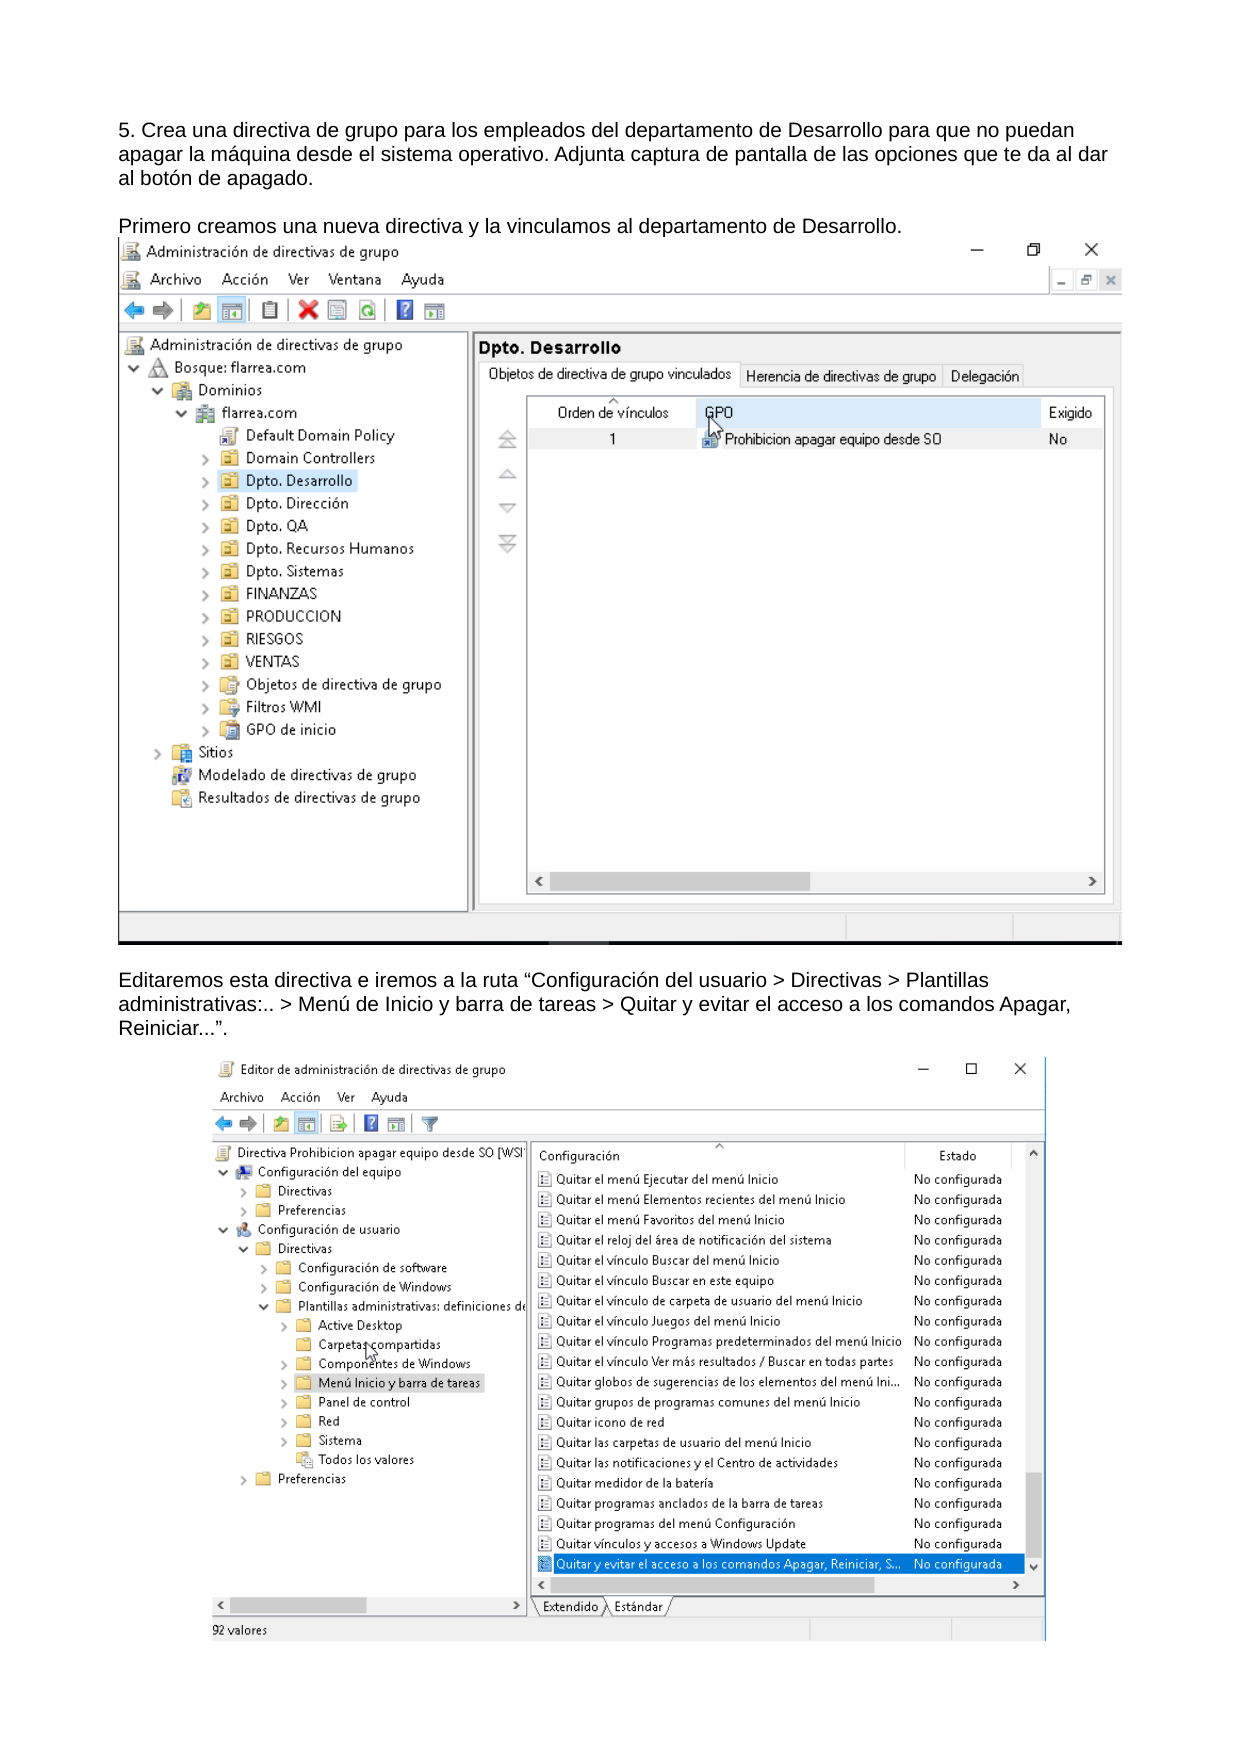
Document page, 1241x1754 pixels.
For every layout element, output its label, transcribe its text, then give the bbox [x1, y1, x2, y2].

text Editaremos esta directiva e iremos a la ruta “Configuración del usuario > Directivas > Plantillas administrativas:.. > Menú de Inicio y barra de tareas > Quitar y evitar el acceso a los comandos Apagar, Reiniciar...”. [118, 968, 1122, 1040]
text 5. Crea una directiva de grupo para los empleados del departamento de Desarrollo para que no puedan apagar la máquina desde el sistema operativo. Adjunta captura de pantalla de las opciones que te da al dar al botón de apagado. [118, 118, 1122, 190]
picture [212, 1057, 1047, 1641]
text Primero creamos una nueva directiva y la vinculamos al departamento de Desarrollo. [118, 214, 1122, 237]
picture [118, 237, 1123, 945]
